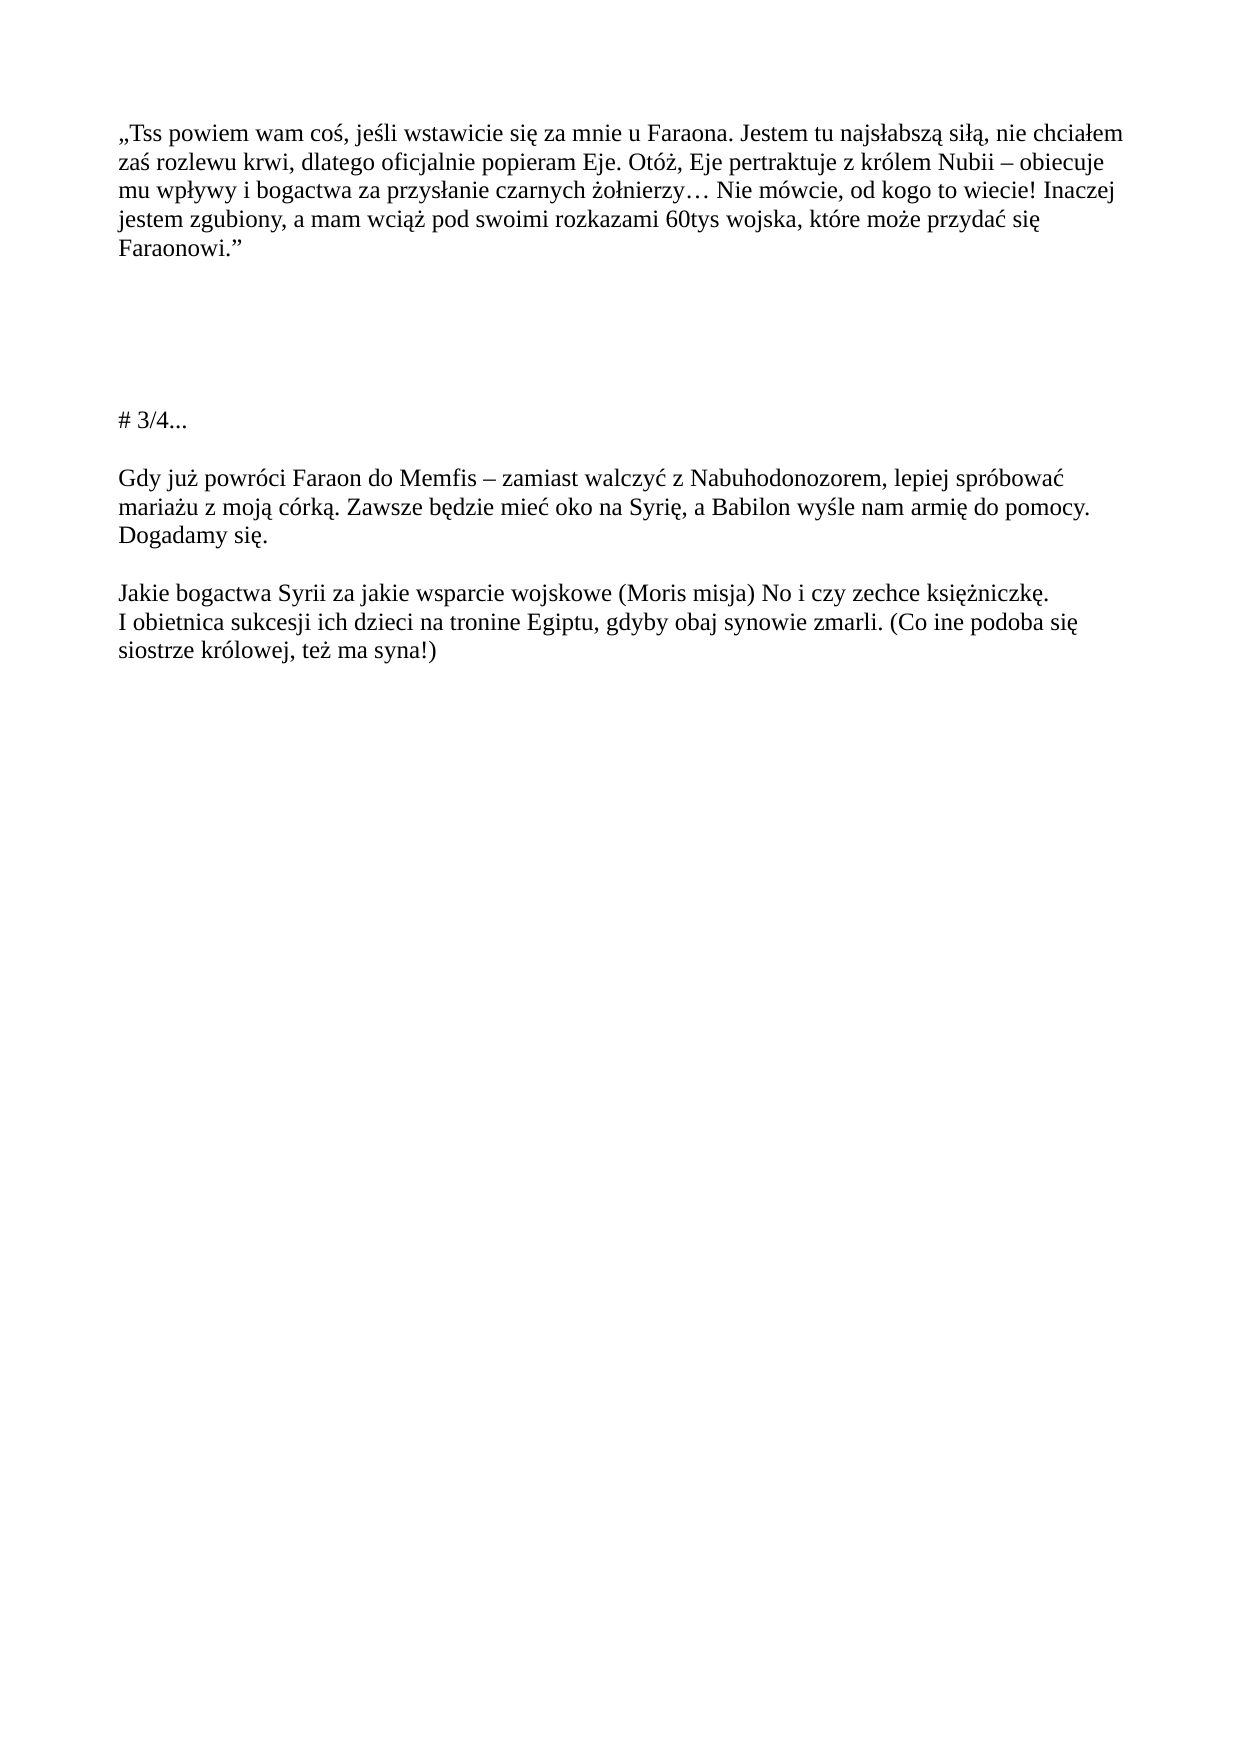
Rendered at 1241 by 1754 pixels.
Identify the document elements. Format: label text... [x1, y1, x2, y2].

text I obietnica sukcesji ich dzieci na tronine Egiptu, gdyby obaj synowie zmarli. (Co ine podoba się siostrze królowej, też ma syna!) [118, 607, 1131, 664]
text # 3/4... [118, 406, 1131, 434]
text „Tss powiem wam coś, jeśli wstawicie się za mnie u Faraona. Jestem tu najsłabszą siłą, nie chciałem zaś rozlewu krwi, dlatego oficjalnie popieram Eje. Otóż, Eje pertraktuje z królem Nubii – obiecuje mu wpływy i bogactwa za przysłanie czarnych żołnierzy… Nie mówcie, od kogo to wiecie! Inaczej jestem zgubiony, a mam wciąż pod swoimi rozkazami 60tys wojska, które może przydać się Faraonowi.” [118, 118, 1131, 262]
text Gdy już powróci Faraon do Memfis – zamiast walczyć z Nabuhodonozorem, lepiej spróbować mariażu z moją córką. Zawsze będzie mieć oko na Syrię, a Babilon wyśle nam armię do pomocy. Dogadamy się. [118, 463, 1131, 549]
text Jakie bogactwa Syrii za jakie wsparcie wojskowe (Moris misja) No i czy zechce księżniczkę. [118, 578, 1131, 607]
